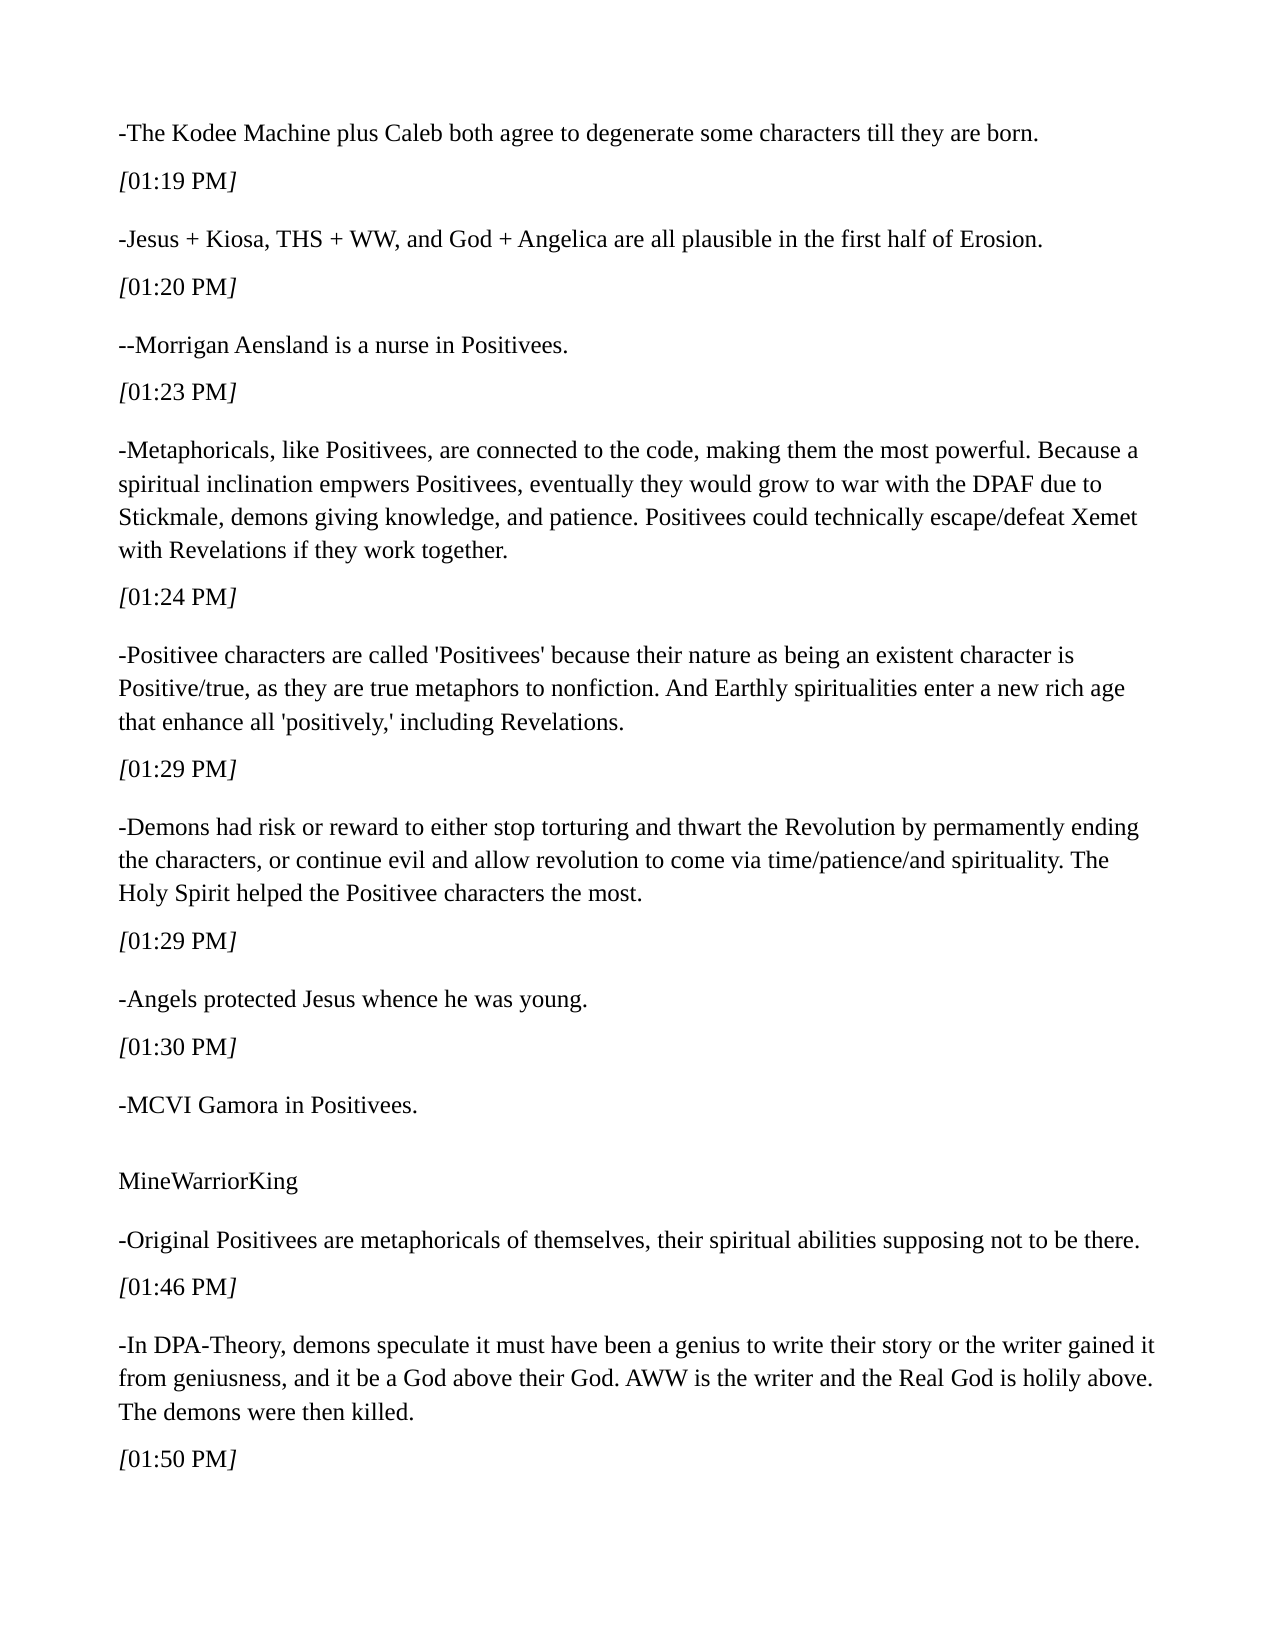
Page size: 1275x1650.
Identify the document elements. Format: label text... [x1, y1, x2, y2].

text -MCVI Gamora in Positivees. [118, 1090, 1157, 1119]
text [01:24 PM] [118, 582, 1157, 611]
text -In DPA-Theory, demons speculate it must have been a genius to write their story or the writer gained it from geniusness, and it be a God above their God. AWW is the writer and the Real God is holily above. The demons were then killed. [118, 1331, 1157, 1425]
text -Jesus + Kiosa, THS + WW, and God + Angelica are all plausible in the first half of Erosion. [118, 224, 1157, 253]
text -Angels protected Jesus whence he was young. [118, 984, 1157, 1013]
text -Original Positivees are metaphoricals of themselves, their spiritual abilities supposing not to be there. [118, 1225, 1157, 1253]
text [01:46 PM] [118, 1272, 1157, 1301]
text --Morrigan Aensland is a nurse in Positivees. [118, 330, 1157, 358]
text [01:20 PM] [118, 272, 1157, 300]
text -Demons had risk or reward to either stop torturing and thwart the Revolution by permamently ending the characters, or continue evil and allow revolution to come via time/patience/and spirituality. The Holy Spirit helped the Positivee characters the most. [118, 812, 1157, 907]
text -Positivee characters are called 'Positivees' because their nature as being an existent character is Positive/true, as they are true metaphors to nonfiction. And Earthly spiritualities enter a new rich age that enhance all 'positively,' including Revelations. [118, 641, 1157, 735]
text [01:50 PM] [118, 1444, 1157, 1473]
text [01:23 PM] [118, 377, 1157, 406]
text [01:29 PM] [118, 926, 1157, 955]
text -Metaphoricals, like Positivees, are connected to the code, making them the most powerful. Because a spiritual inclination empwers Positivees, eventually they would grow to war with the DPAF due to Stickmale, demons giving knowledge, and patience. Positivees could technically escape/defeat Xemet with Revelations if they work together. [118, 436, 1157, 563]
text MineWarriorKing [118, 1166, 1157, 1195]
text [01:30 PM] [118, 1032, 1157, 1061]
text [01:19 PM] [118, 166, 1157, 194]
text [01:29 PM] [118, 754, 1157, 783]
text -The Kodee Machine plus Caleb both agree to degenerate some characters till they are born. [118, 118, 1157, 147]
